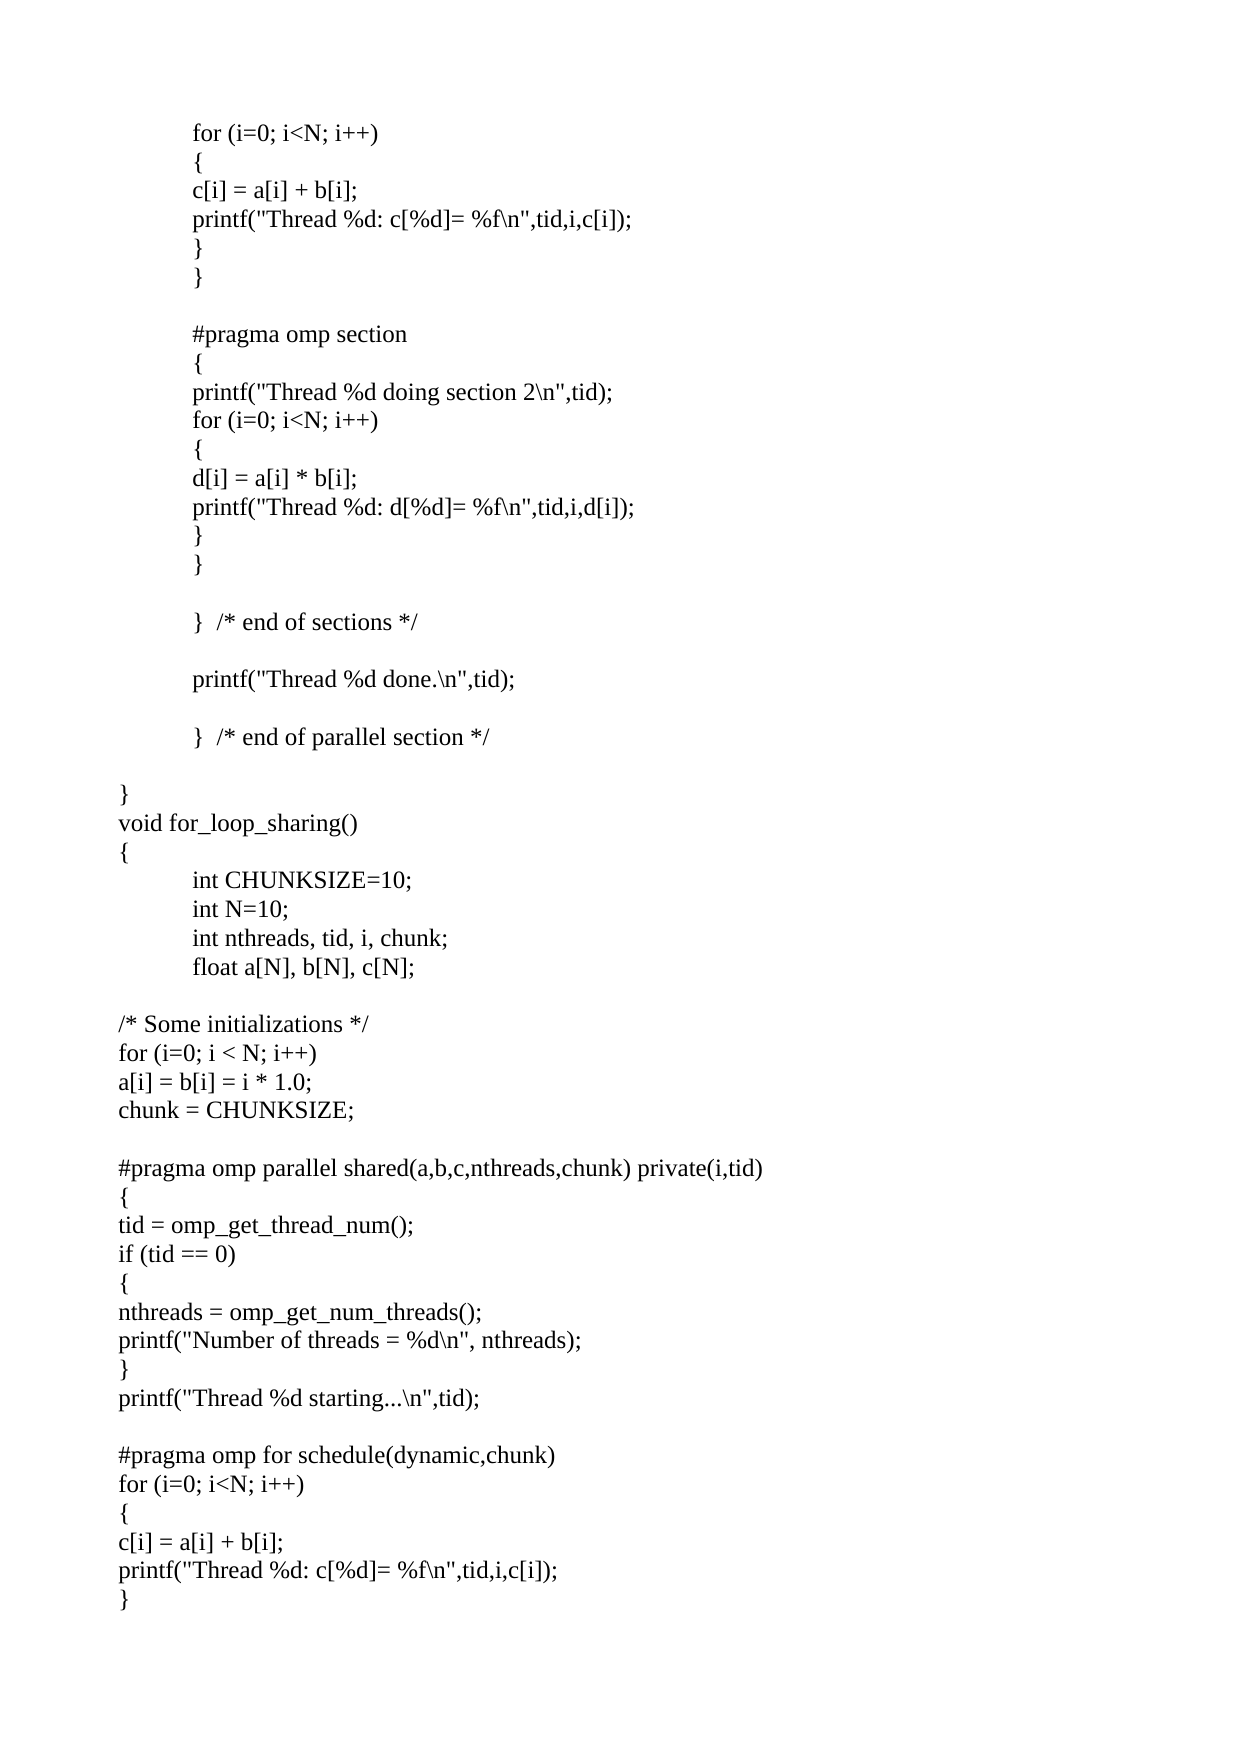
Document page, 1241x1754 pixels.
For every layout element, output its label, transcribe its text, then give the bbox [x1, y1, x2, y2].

text { [118, 147, 1122, 176]
text a[i] = b[i] = i * 1.0; [118, 1067, 1122, 1096]
text { [118, 348, 1122, 377]
text printf("Thread %d starting...\n",tid); [118, 1383, 1122, 1412]
text int nthreads, tid, i, chunk; [118, 923, 1122, 952]
text int N=10; [118, 894, 1122, 923]
text printf("Thread %d: d[%d]= %f\n",tid,i,d[i]); [118, 492, 1122, 521]
text } [118, 1584, 1122, 1613]
text } [118, 262, 1122, 291]
text printf("Thread %d done.\n",tid); [118, 664, 1122, 693]
text { [118, 434, 1122, 463]
text } [118, 521, 1122, 549]
text printf("Thread %d doing section 2\n",tid); [118, 377, 1122, 406]
text d[i] = a[i] * b[i]; [118, 463, 1122, 492]
text printf("Number of threads = %d\n", nthreads); [118, 1326, 1122, 1354]
text for (i=0; i<N; i++) [118, 118, 1122, 147]
text void for_loop_sharing() [118, 808, 1122, 837]
text #pragma omp parallel shared(a,b,c,nthreads,chunk) private(i,tid) [118, 1153, 1122, 1182]
text } /* end of sections */ [118, 607, 1122, 636]
text chunk = CHUNKSIZE; [118, 1096, 1122, 1124]
text if (tid == 0) [118, 1239, 1122, 1268]
text } [118, 779, 1122, 808]
text } /* end of parallel section */ [118, 722, 1122, 751]
text { [118, 1182, 1122, 1211]
text int CHUNKSIZE=10; [118, 866, 1122, 894]
text printf("Thread %d: c[%d]= %f\n",tid,i,c[i]); [118, 1556, 1122, 1584]
text { [118, 1268, 1122, 1297]
text for (i=0; i<N; i++) [118, 1469, 1122, 1498]
text } [118, 233, 1122, 262]
text for (i=0; i < N; i++) [118, 1038, 1122, 1067]
text for (i=0; i<N; i++) [118, 406, 1122, 434]
text c[i] = a[i] + b[i]; [118, 1527, 1122, 1556]
text { [118, 1498, 1122, 1527]
text } [118, 1354, 1122, 1383]
text /* Some initializations */ [118, 1009, 1122, 1038]
text } [118, 549, 1122, 578]
text #pragma omp section [118, 319, 1122, 348]
text { [118, 837, 1122, 866]
text nthreads = omp_get_num_threads(); [118, 1297, 1122, 1326]
text #pragma omp for schedule(dynamic,chunk) [118, 1441, 1122, 1469]
text float a[N], b[N], c[N]; [118, 952, 1122, 981]
text c[i] = a[i] + b[i]; [118, 176, 1122, 204]
text printf("Thread %d: c[%d]= %f\n",tid,i,c[i]); [118, 204, 1122, 233]
text tid = omp_get_thread_num(); [118, 1211, 1122, 1239]
